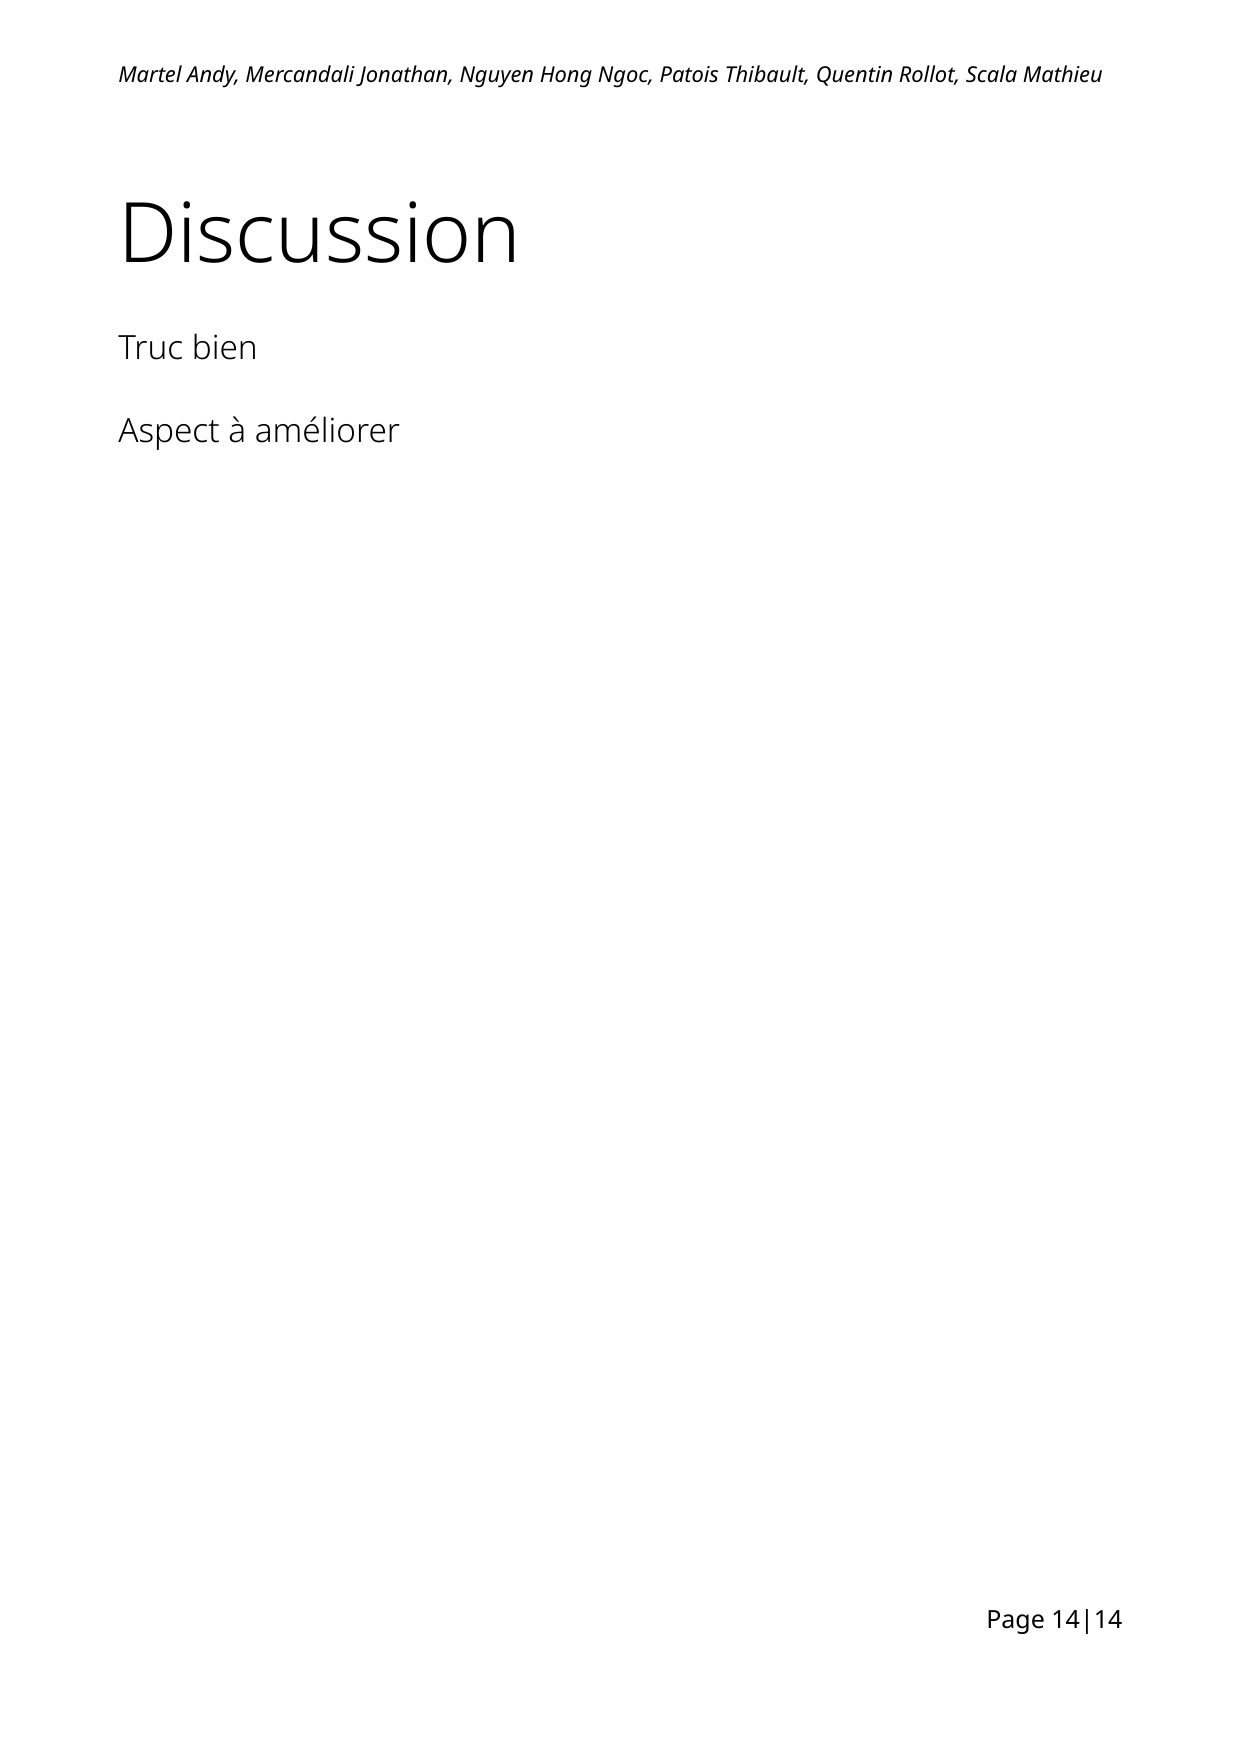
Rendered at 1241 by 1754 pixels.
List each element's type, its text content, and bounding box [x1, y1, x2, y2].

subtitle Aspect à améliorer [118, 407, 1122, 452]
subtitle Discussion [118, 173, 1122, 286]
subtitle Truc bien [118, 324, 1122, 369]
